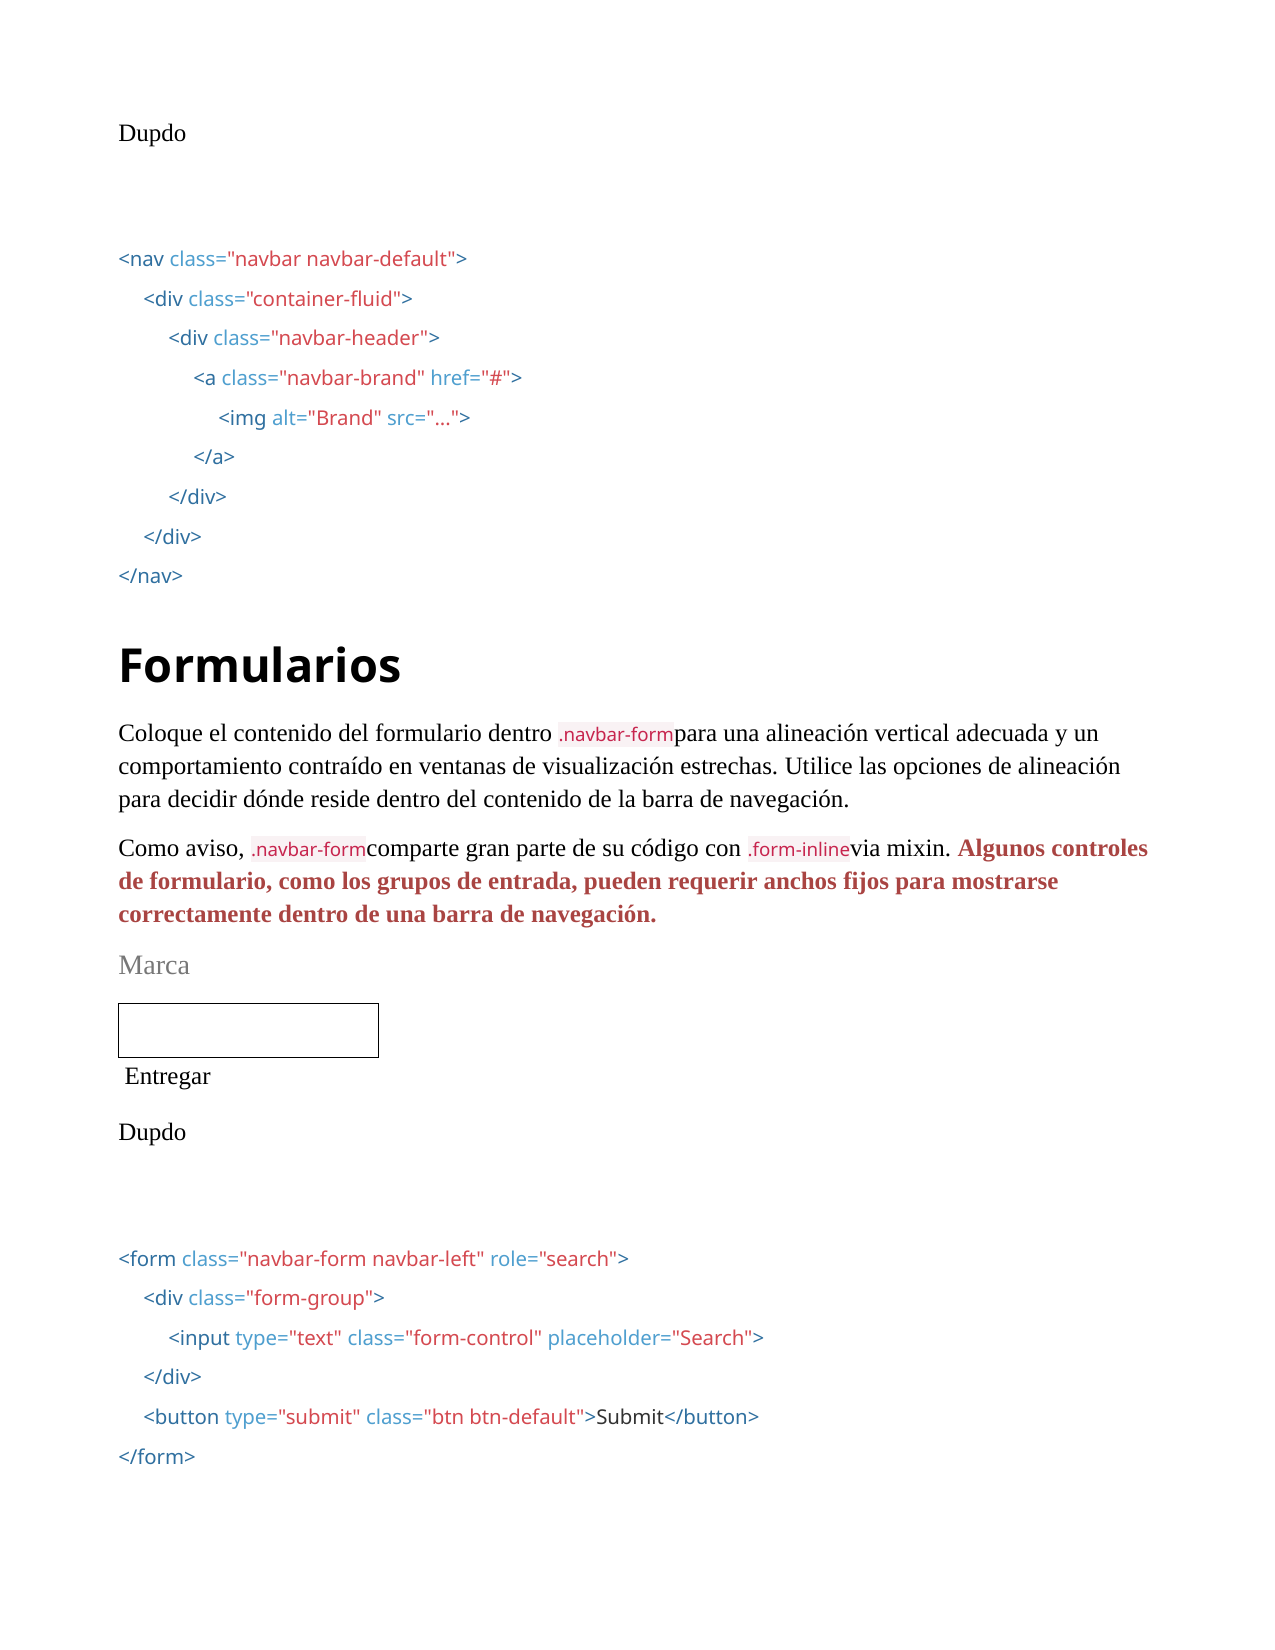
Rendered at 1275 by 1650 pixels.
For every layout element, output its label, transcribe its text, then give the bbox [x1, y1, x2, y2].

text <div class="navbar-header"> [118, 324, 1157, 352]
text Como aviso, .navbar-formcomparte gran parte de su código con .form-inlinevia mixin. Algunos controles de formulario, como los grupos de entrada, pueden requerir anchos fijos para mostrarse correctamente dentro de una barra de navegación. [118, 833, 1157, 928]
text </div> [118, 1363, 1157, 1391]
text <input type="text" class="form-control" placeholder="Search"> [118, 1323, 1157, 1351]
text </nav> [118, 562, 1157, 590]
text Marca [118, 948, 1157, 980]
text </form> [118, 1442, 1157, 1470]
text Dupdo [118, 1117, 1157, 1146]
text Dupdo [118, 118, 1157, 147]
text Coloque el contenido del formulario dentro .navbar-formpara una alineación vertical adecuada y un comportamiento contraído en ventanas de visualización estrechas. Utilice las opciones de alineación para decidir dónde reside dentro del contenido de la barra de navegación. [118, 718, 1157, 813]
text </div> [118, 483, 1157, 511]
text <nav class="navbar navbar-default"> [118, 245, 1157, 273]
text <div class="form-group"> [118, 1283, 1157, 1312]
text <div class="container-fluid"> [118, 284, 1157, 312]
subtitle Formularios [118, 632, 1157, 696]
text <button type="submit" class="btn btn-default">Submit</button> [118, 1403, 1157, 1431]
text </a> [118, 443, 1157, 471]
text Entregar [118, 1061, 1157, 1090]
text </div> [118, 522, 1157, 550]
text <form class="navbar-form navbar-left" role="search"> [118, 1244, 1157, 1272]
text <a class="navbar-brand" href="#"> [118, 363, 1157, 392]
text <img alt="Brand" src="..."> [118, 403, 1157, 431]
